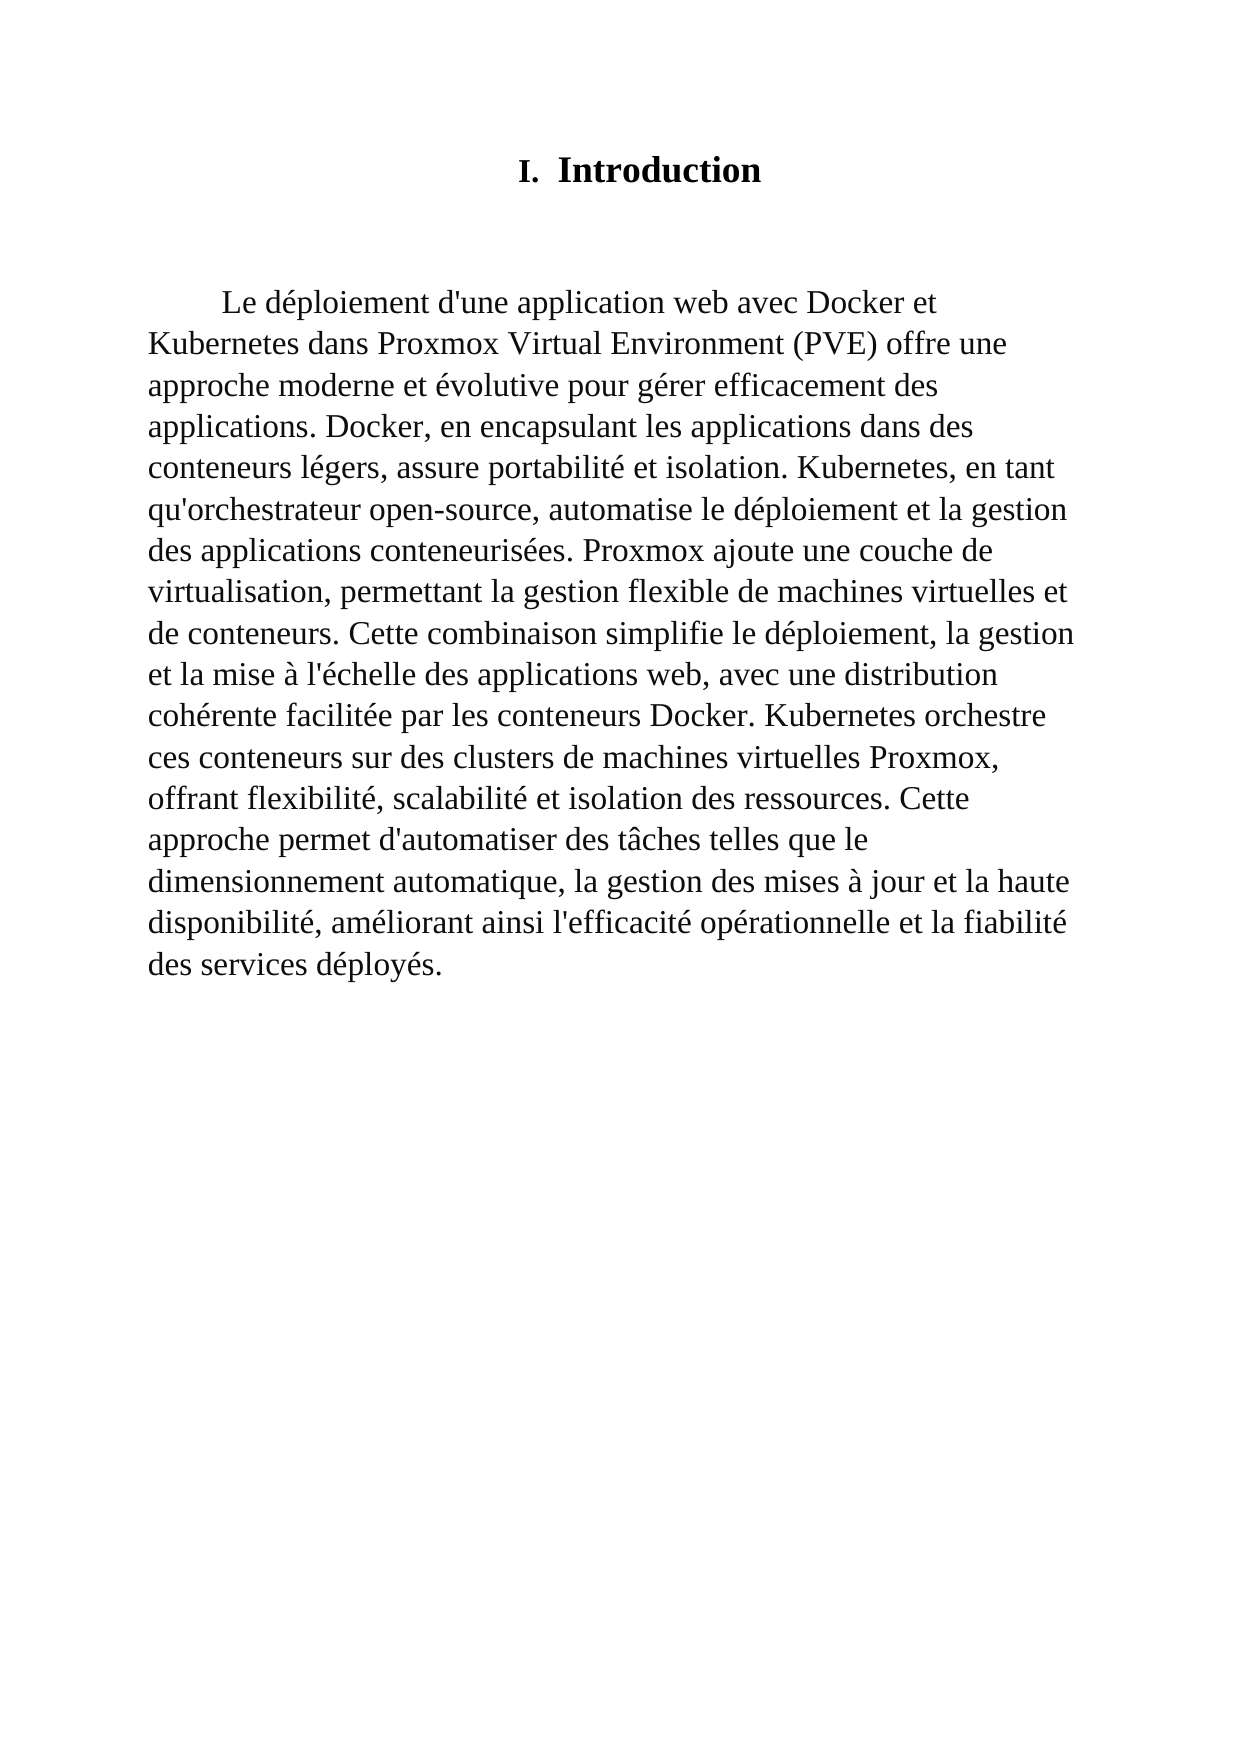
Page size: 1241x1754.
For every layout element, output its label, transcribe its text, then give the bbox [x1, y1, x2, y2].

text Le déploiement d'une application web avec Docker et Kubernetes dans Proxmox Virtual Environment (PVE) offre une approche moderne et évolutive pour gérer efficacement des applications. Docker, en encapsulant les applications dans des conteneurs légers, assure portabilité et isolation. Kubernetes, en tant qu'orchestrateur open-source, automatise le déploiement et la gestion des applications conteneurisées. Proxmox ajoute une couche de virtualisation, permettant la gestion flexible de machines virtuelles et de conteneurs. Cette combinaison simplifie le déploiement, la gestion et la mise à l'échelle des applications web, avec une distribution cohérente facilitée par les conteneurs Docker. Kubernetes orchestre ces conteneurs sur des clusters de machines virtuelles Proxmox, offrant flexibilité, scalabilité et isolation des ressources. Cette approche permet d'automatiser des tâches telles que le dimensionnement automatique, la gestion des mises à jour et la haute disponibilité, améliorant ainsi l'efficacité opérationnelle et la fiabilité des services déployés. [148, 282, 1093, 982]
list Introduction [208, 148, 1093, 191]
